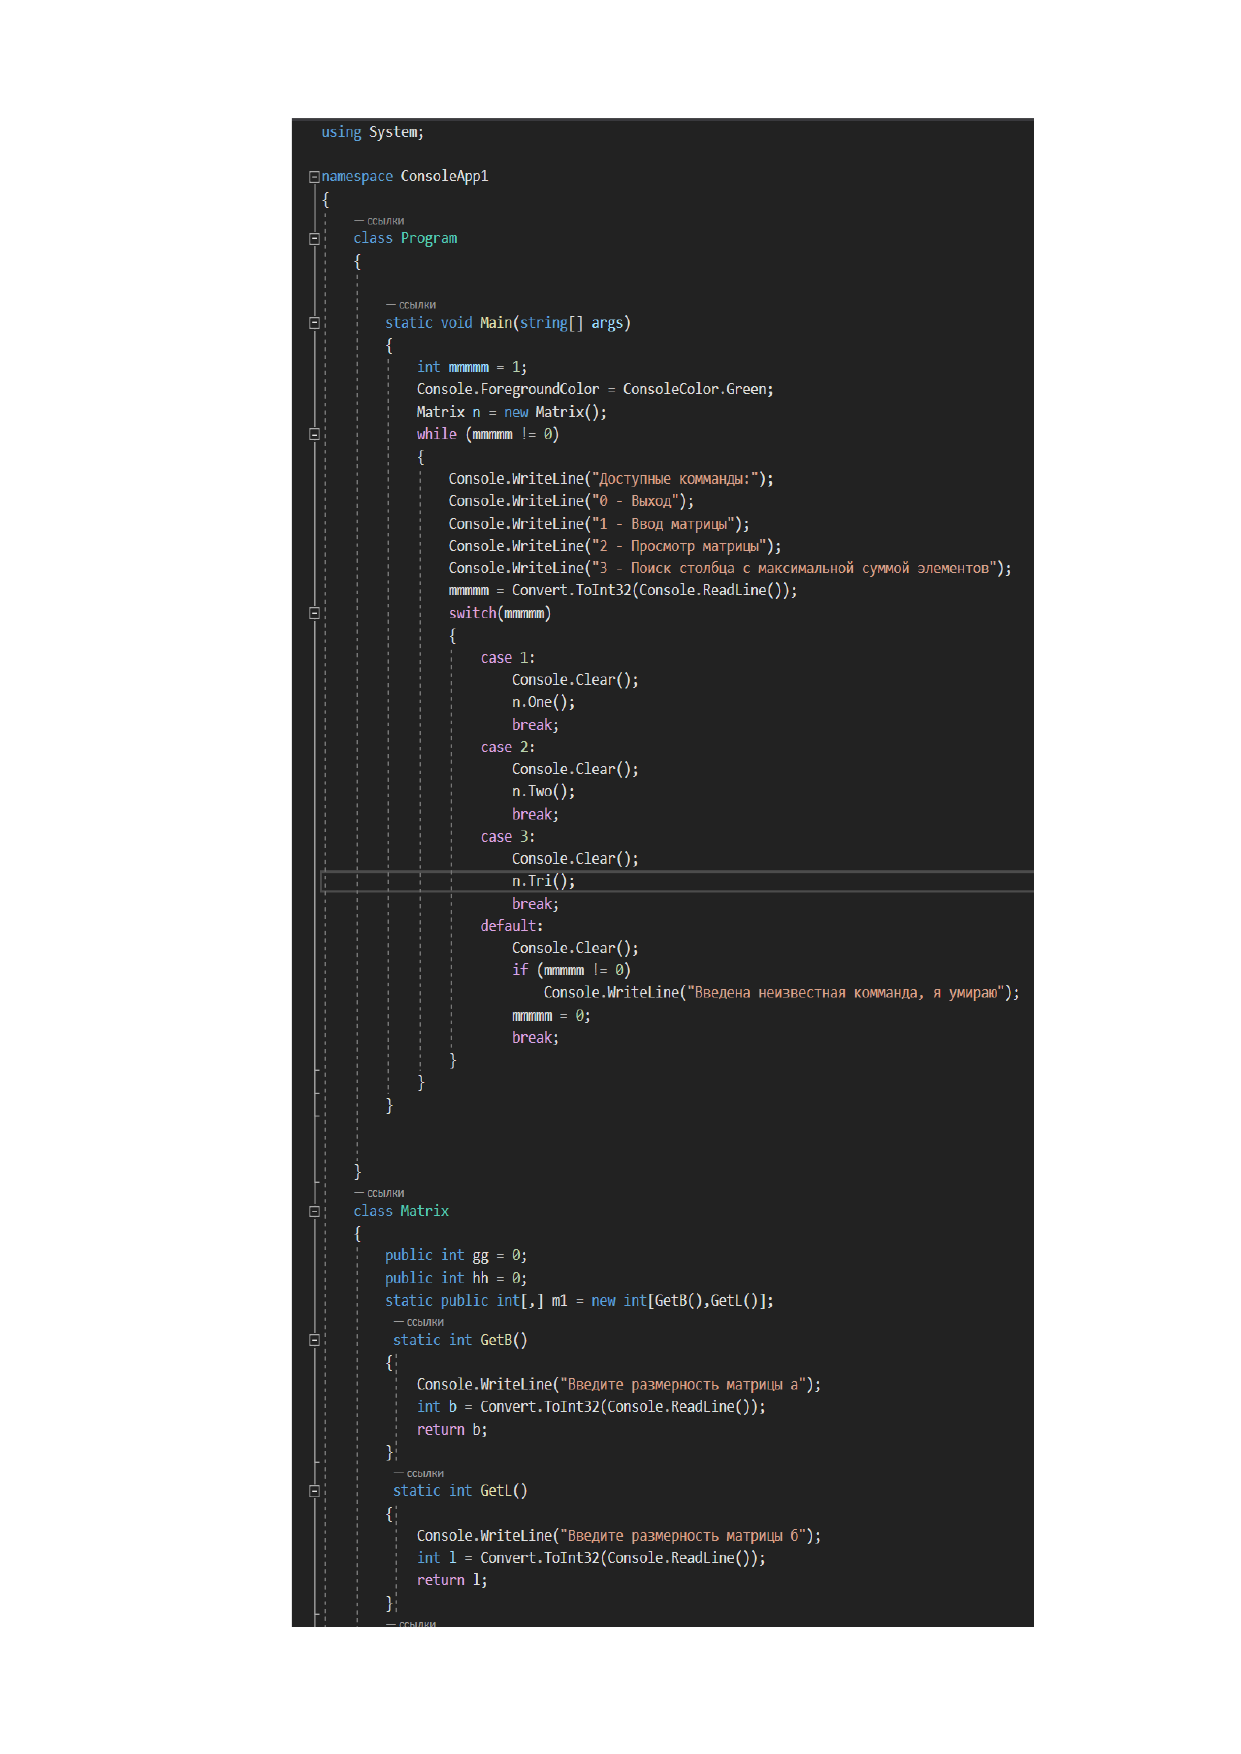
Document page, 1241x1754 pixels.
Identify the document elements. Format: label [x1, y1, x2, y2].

picture [291, 118, 1034, 1627]
